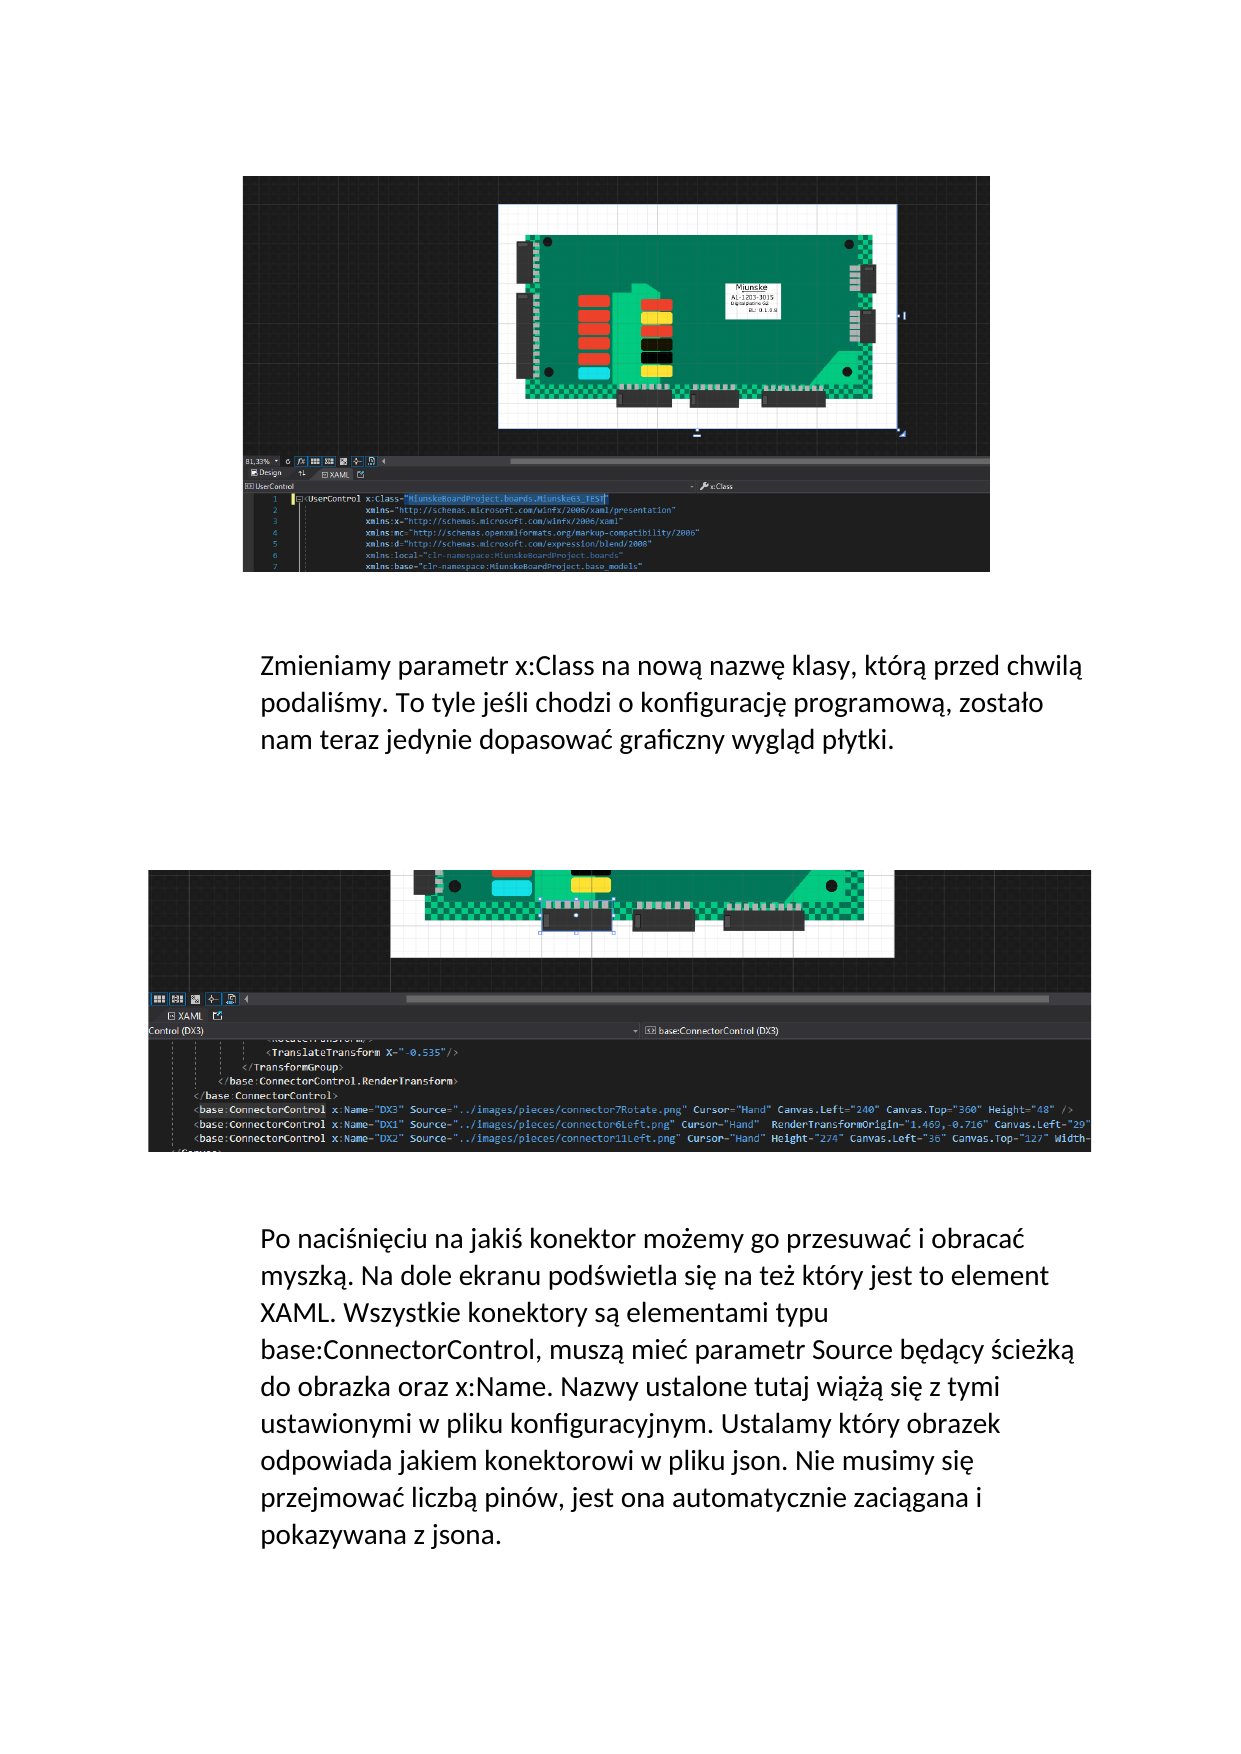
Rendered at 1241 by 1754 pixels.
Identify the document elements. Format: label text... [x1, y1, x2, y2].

list Zmieniamy parametr x:Class na nową nazwę klasy, którą przed chwilą podaliśmy. To tyle jeśli chodzi o konfigurację programową, zostało nam teraz jedynie dopasować graficzny wygląd płytki. [260, 647, 1093, 757]
list Po naciśnięciu na jakiś konektor możemy go przesuwać i obracać myszką. Na dole ekranu podświetla się na też który jest to element XAML. Wszystkie konektory są elementami typu base:ConnectorControl, muszą mieć parametr Source będący ścieżką do obrazka oraz x:Name. Nazwy ustalone tutaj wiążą się z tymi ustawionymi w pliku konfiguracyjnym. Ustalamy który obrazek odpowiada jakiem konektorowi w pliku json. Nie musimy się przejmować liczbą pinów, jest ona automatycznie zaciągana i pokazywana z jsona. [260, 1220, 1093, 1552]
